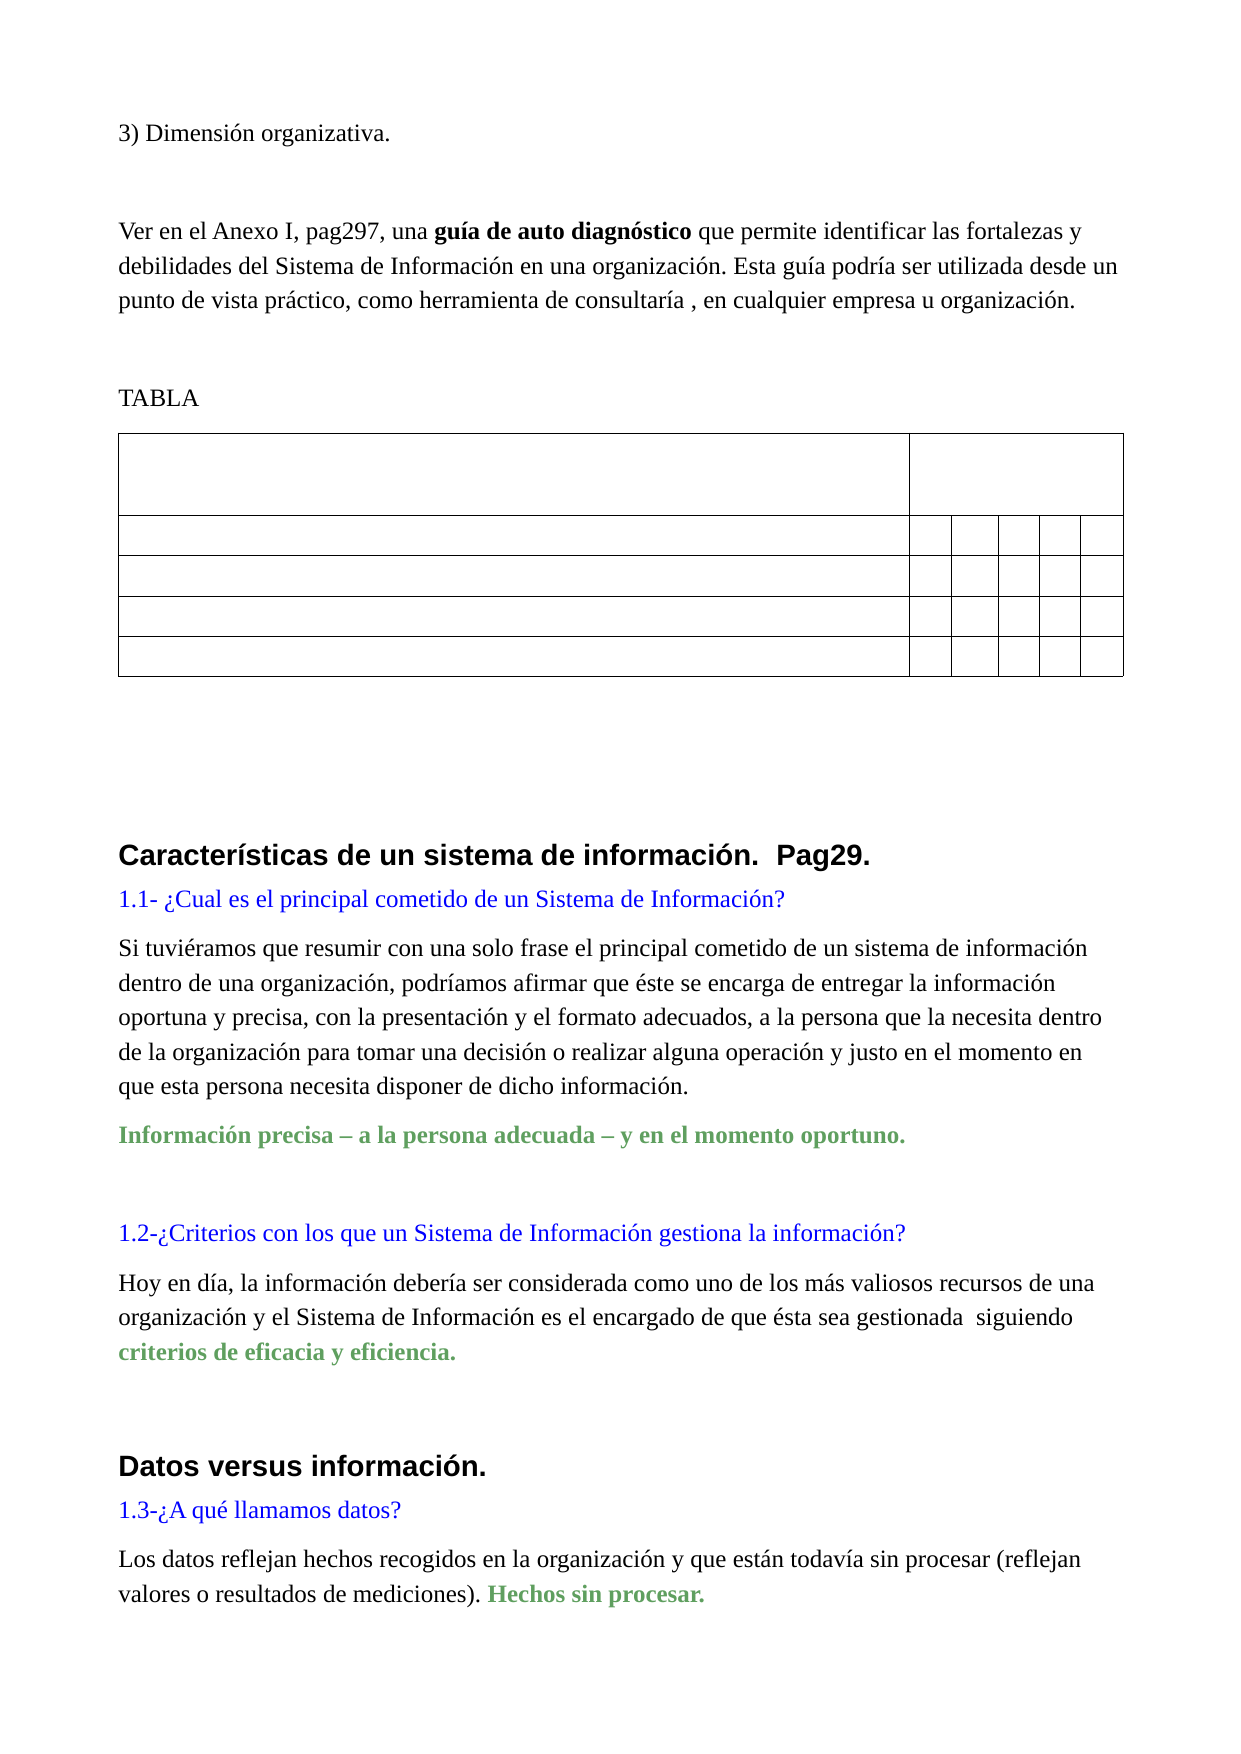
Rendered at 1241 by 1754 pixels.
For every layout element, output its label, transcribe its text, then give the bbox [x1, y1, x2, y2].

table_cell [1040, 637, 1080, 676]
text Los datos reflejan hechos recogidos en la organización y que están todavía sin procesar (reflejan valores o resultados de mediciones). Hechos sin procesar. [118, 1544, 1122, 1608]
text Información precisa – a la persona adecuada – y en el momento oportuno. [118, 1120, 1122, 1149]
text TABLA [118, 383, 1122, 412]
table_cell [1040, 516, 1080, 555]
table_cell [999, 597, 1039, 636]
table_cell [119, 556, 909, 596]
table_cell [1081, 637, 1123, 676]
text Si tuviéramos que resumir con una solo frase el principal cometido de un sistema de información dentro de una organización, podríamos afirmar que éste se encarga de entregar la información oportuna y precisa, con la presentación y el formato adecuados, a la persona que la necesita dentro de la organización para tomar una decisión o realizar alguna operación y justo en el momento en que esta persona necesita disponer de dicho información. [118, 933, 1122, 1100]
subtitle Características de un sistema de información. Pag29. [118, 838, 1122, 872]
table_cell [952, 597, 998, 636]
table_cell [1040, 556, 1080, 596]
text 1.2-¿Criterios con los que un Sistema de Información gestiona la información? [118, 1218, 1122, 1247]
table_cell [999, 516, 1039, 555]
text Hoy en día, la información debería ser considerada como uno de los más valiosos recursos de una organización y el Sistema de Información es el encargado de que ésta sea gestionada siguiendo criterios de eficacia y eficiencia. [118, 1268, 1122, 1365]
table_cell [910, 637, 951, 676]
table_cell [952, 516, 998, 555]
table_cell [952, 637, 998, 676]
table_cell [1040, 597, 1080, 636]
table_cell [1081, 597, 1123, 636]
table_cell [1081, 556, 1123, 596]
table_header [119, 434, 909, 515]
table_cell [119, 637, 909, 676]
table_cell [952, 556, 998, 596]
table_cell [910, 556, 951, 596]
table_cell [119, 597, 909, 636]
table_cell [999, 556, 1039, 596]
text 1.1- ¿Cual es el principal cometido de un Sistema de Información? [118, 884, 1122, 913]
table_cell [910, 516, 951, 555]
table_cell [119, 516, 909, 555]
table_cell [910, 597, 951, 636]
table_header [910, 434, 1123, 515]
table_cell [999, 637, 1039, 676]
subtitle Datos versus información. [118, 1449, 1122, 1483]
text 3) Dimensión organizativa. [118, 118, 1122, 147]
text Ver en el Anexo I, pag297, una guía de auto diagnóstico que permite identificar las fortalezas y debilidades del Sistema de Información en una organización. Esta guía podría ser utilizada desde un punto de vista práctico, como herramienta de consultaría , en cualquier empresa u organización. [118, 216, 1122, 314]
text 1.3-¿A qué llamamos datos? [118, 1496, 1122, 1524]
table_cell [1081, 516, 1123, 555]
